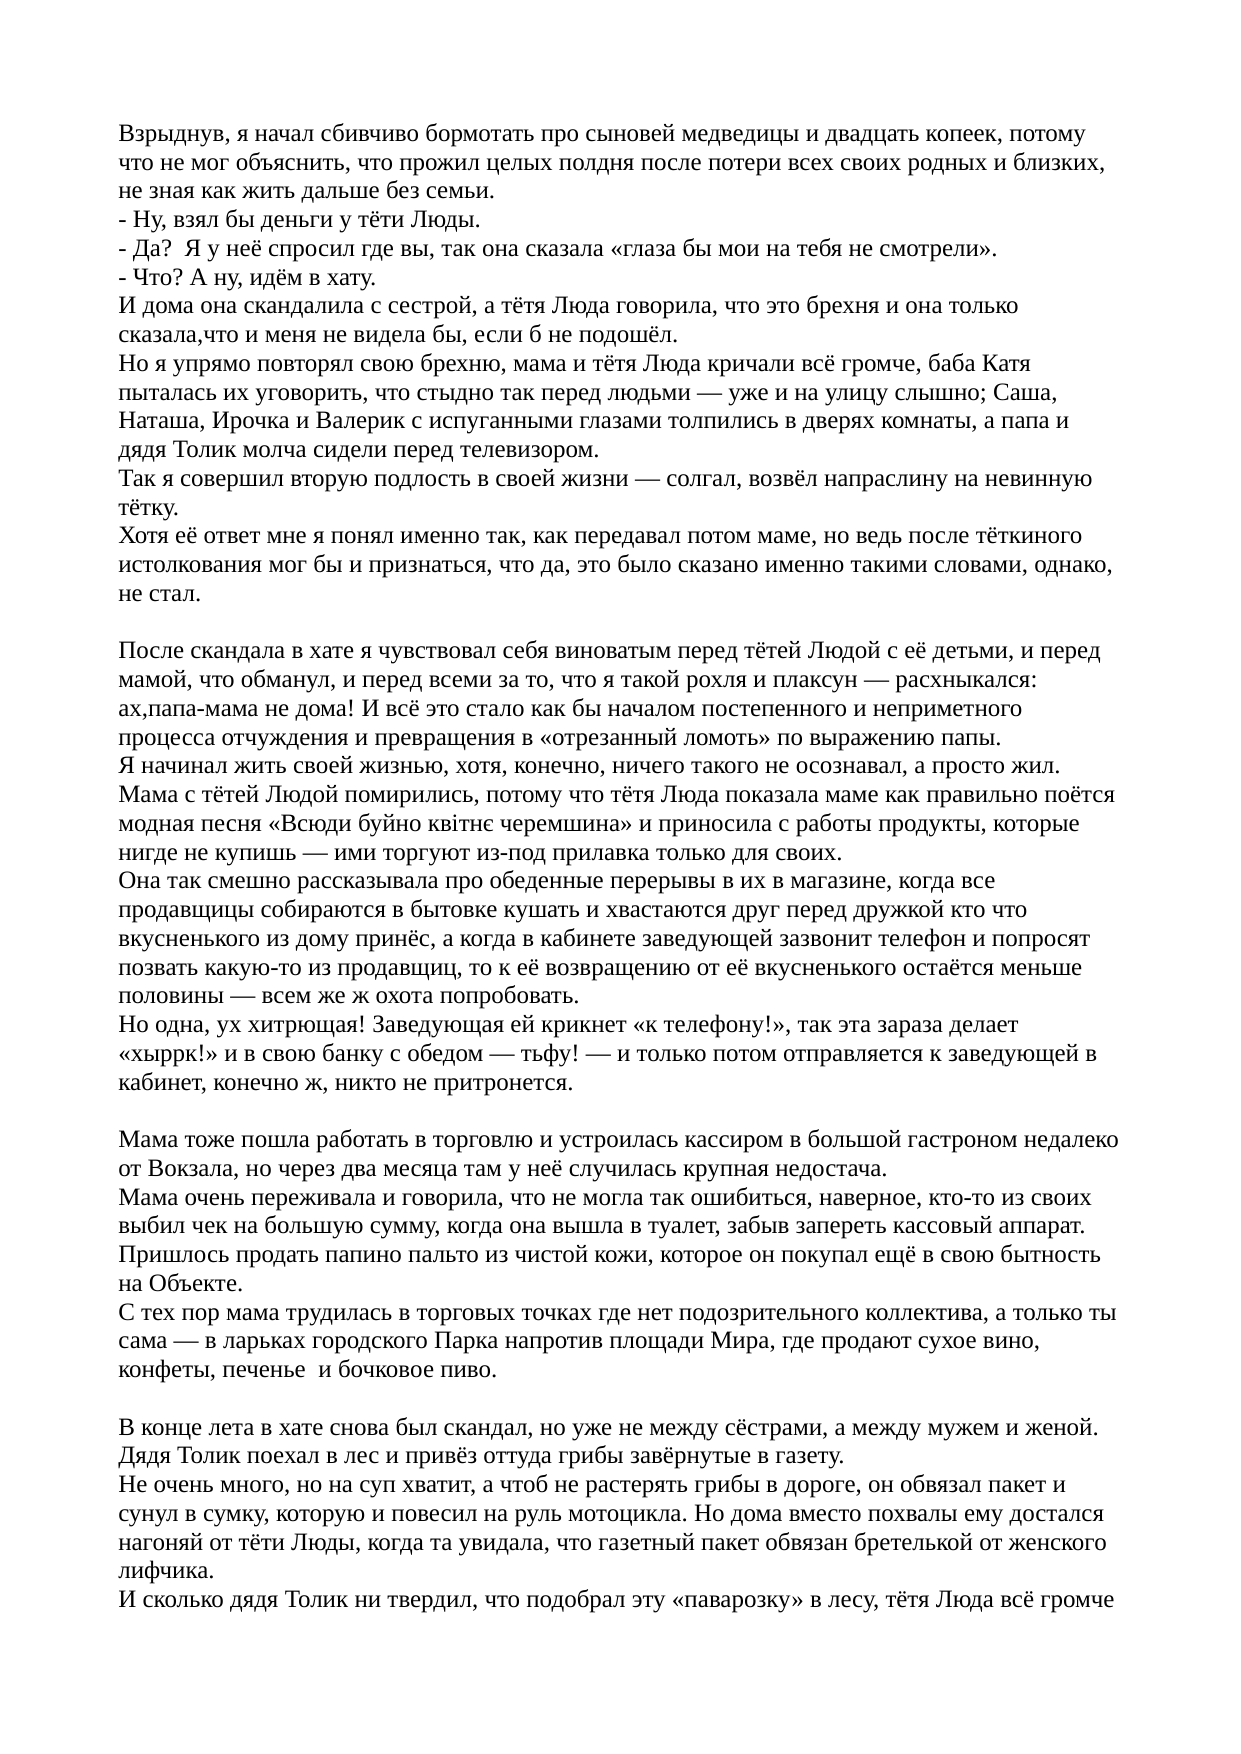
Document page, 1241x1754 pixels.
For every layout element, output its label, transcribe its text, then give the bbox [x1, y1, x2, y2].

text Хотя её ответ мне я понял именно так, как передавал потом маме, но ведь после тёткиного истолкования мог бы и признаться, что да, это было сказано именно такими словами, однако, не стал. [118, 521, 1122, 607]
text - Ну, взял бы деньги у тёти Люды. [118, 204, 1122, 233]
text Она так смешно рассказывала про обеденные перерывы в их в магазине, когда все продавщицы собираются в бытовке кушать и хвастаются друг перед дружкой кто что вкусненького из дому принёс, а когда в кабинете заведующей зазвонит телефон и попросят позвать какую-то из продавщиц, то к её возвращению от её вкусненького остаётся меньше половины — всем же ж охота попробовать. [118, 866, 1122, 1009]
text Взрыднув, я начал сбивчиво бормотать про сыновей медведицы и двадцать копеек, потому что не мог объяснить, что прожил целых полдня после потери всех своих родных и близких, не зная как жить дальше без семьи. [118, 118, 1122, 204]
text Мама очень переживала и говорила, что не могла так ошибиться, наверное, кто-то из своих выбил чек на большую сумму, когда она вышла в туалет, забыв запереть кассовый аппарат. Пришлось продать папино пальто из чистой кожи, которое он покупал ещё в свою бытность на Объекте. [118, 1182, 1122, 1297]
text С тех пор мама трудилась в торговых точках где нет подозрительного коллектива, а только ты сама — в ларьках городского Парка напротив площади Мира, где продают сухое вино, конфеты, печенье и бочковое пиво. [118, 1297, 1122, 1383]
text И сколько дядя Толик ни твердил, что подобрал эту «паварозку» в лесу, тётя Люда всё громче [118, 1584, 1122, 1613]
text Я начинал жить своей жизнью, хотя, конечно, ничего такого не осознавал, а просто жил. [118, 751, 1122, 779]
text Мама тоже пошла работать в торговлю и устроилась кассиром в большой гастроном недалеко от Вокзала, но через два месяца там у неё случилась крупная недостача. [118, 1124, 1122, 1182]
text Дядя Толик поехал в лес и привёз оттуда грибы завёрнутые в газету. [118, 1441, 1122, 1469]
text Но одна, ух хитрющая! Заведующая ей крикнет «к телефону!», так эта зараза делает «хыррк!» и в свою банку с обедом — тьфу! — и только потом отправляется к заведующей в кабинет, конечно ж, никто не притронется. [118, 1009, 1122, 1096]
text В конце лета в хате снова был скандал, но уже не между сёстрами, а между мужем и женой. [118, 1412, 1122, 1441]
text Но я упрямо повторял свою брехню, мама и тётя Люда кричали всё громче, баба Катя пыталась их уговорить, что стыдно так перед людьми — уже и на улицу слышно; Саша, Наташа, Ирочка и Валерик с испуганными глазами толпились в дверях комнаты, а папа и дядя Толик молча сидели перед телевизором. [118, 348, 1122, 463]
text Не очень много, но на суп хватит, а чтоб не растерять грибы в дороге, он обвязал пакет и сунул в сумку, которую и повесил на руль мотоцикла. Но дома вместо похвалы ему достался нагоняй от тёти Люды, когда та увидала, что газетный пакет обвязан бретелькой от женского лифчика. [118, 1469, 1122, 1584]
text - Что? А ну, идём в хату. [118, 262, 1122, 291]
text И дома она скандалила с сестрой, а тётя Люда говорила, что это брехня и она только сказала,что и меня не видела бы, если б не подошёл. [118, 291, 1122, 348]
text После скандала в хате я чувствовал себя виноватым перед тётей Людой с её детьми, и перед мамой, что обманул, и перед всеми за то, что я такой рохля и плаксун — расхныкался: ах,папа-мама не дома! И всё это стало как бы началом постепенного и неприметного процесса отчуждения и превращения в «отрезанный ломоть» по выражению папы. [118, 636, 1122, 751]
text Мама с тётей Людой помирились, потому что тётя Люда показала маме как правильно поётся модная песня «Всюди буйно квiтнє черемшина» и приносила с работы продукты, которые нигде не купишь — ими торгуют из-под прилавка только для своих. [118, 779, 1122, 866]
text - Да? Я у неё спросил где вы, так она сказала «глаза бы мои на тебя не смотрели». [118, 233, 1122, 262]
text Так я совершил вторую подлость в своей жизни — солгал, возвёл напраслину на невинную тётку. [118, 463, 1122, 521]
